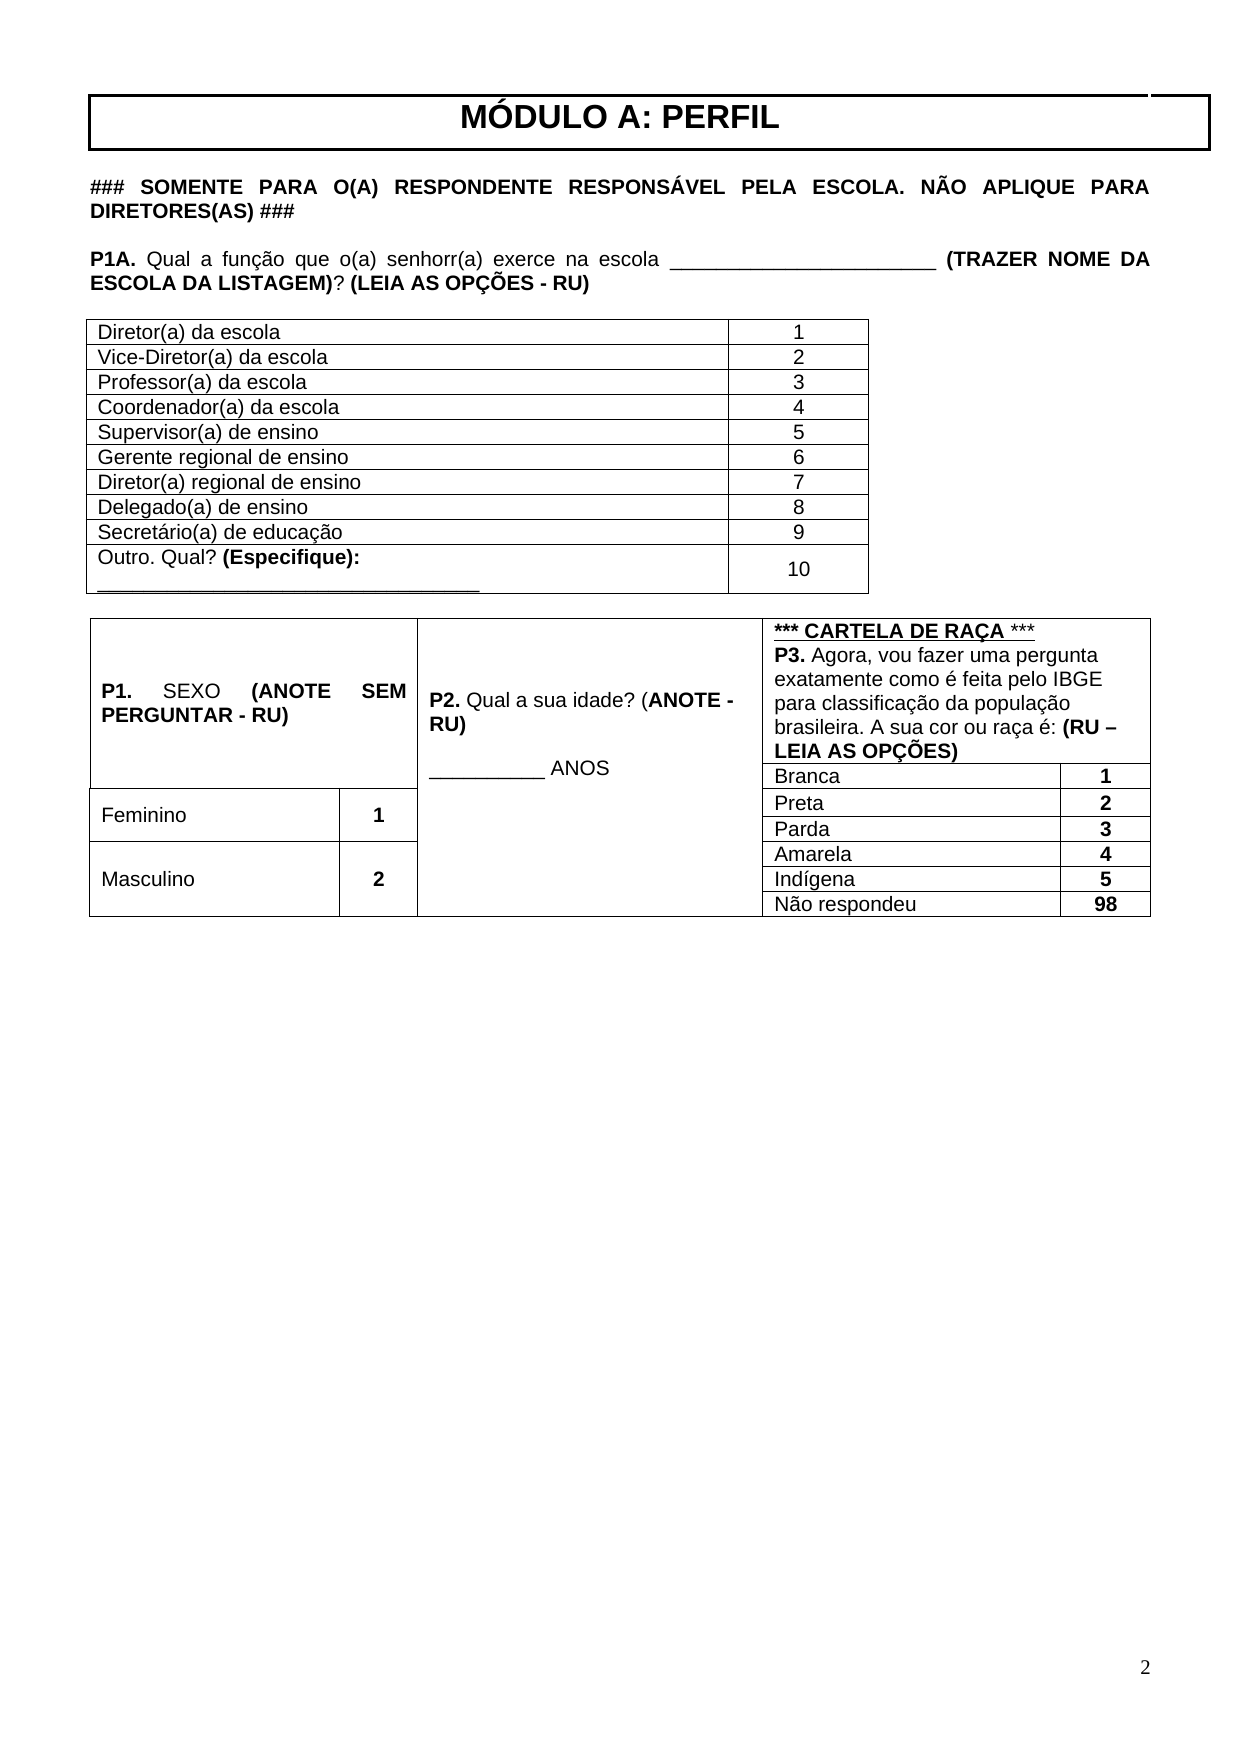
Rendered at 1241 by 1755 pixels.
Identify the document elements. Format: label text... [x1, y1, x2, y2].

table_cell 5 [729, 420, 868, 444]
table_cell 2 [340, 842, 417, 916]
table_cell 7 [729, 470, 868, 494]
table_cell Diretor(a) regional de ensino [87, 470, 728, 494]
table_cell 1 [1061, 764, 1150, 788]
table_cell 3 [729, 370, 868, 394]
table_cell 1 [340, 789, 417, 841]
table_cell 9 [729, 520, 868, 544]
table_cell Amarela [763, 842, 1060, 866]
table_cell 6 [729, 445, 868, 469]
table_cell Coordenador(a) da escola [87, 395, 728, 419]
table_cell Delegado(a) de ensino [87, 495, 728, 519]
table_header Diretor(a) da escola [87, 320, 728, 344]
table_cell Preta [763, 789, 1060, 816]
table_cell 8 [729, 495, 868, 519]
table_cell Indígena [763, 867, 1060, 891]
table_cell Supervisor(a) de ensino [87, 420, 728, 444]
table_cell 2 [729, 345, 868, 369]
table_cell 5 [1061, 867, 1150, 891]
table_cell 98 [1061, 892, 1150, 916]
table_cell 10 [729, 545, 868, 593]
table_cell 2 [1061, 789, 1150, 816]
table_header *** CARTELA DE RAÇA *** P3. Agora, vou fazer uma pergunta exatamente como é feita pelo IBGE para classificação da população brasileira. A sua cor ou raça é: (RU – LEIA AS OPÇÕES) [763, 619, 1150, 763]
table_cell Parda [763, 817, 1060, 841]
table_cell 4 [1061, 842, 1150, 866]
table_cell 3 [1061, 817, 1150, 841]
table_cell Branca [763, 764, 1060, 788]
table_cell Secretário(a) de educação [87, 520, 728, 544]
table_cell Gerente regional de ensino [87, 445, 728, 469]
table_header MÓDULO A: PERFIL [91, 97, 1208, 148]
table_cell Masculino [90, 842, 339, 916]
text ### SOMENTE PARA O(A) RESPONDENTE RESPONSÁVEL PELA ESCOLA. NÃO APLIQUE PARA DIRETORES(AS) ### [90, 175, 1151, 223]
table_cell Vice-Diretor(a) da escola [87, 345, 728, 369]
table_cell 4 [729, 395, 868, 419]
table_cell Não respondeu [763, 892, 1060, 916]
table_header 1 [729, 320, 868, 344]
table_cell Professor(a) da escola [87, 370, 728, 394]
text P1A. Qual a função que o(a) senhorr(a) exerce na escola _______________________ (TRAZER NOME DA ESCOLA DA LISTAGEM)? (LEIA AS OPÇÕES - RU) [90, 247, 1151, 295]
table_cell Outro. Qual? (Especifique): _________________________________ [87, 545, 728, 593]
table_header P2. Qual a sua idade? (ANOTE - RU) __________ ANOS [418, 619, 762, 916]
table_cell Feminino [90, 789, 339, 841]
table_header P1. SEXO (ANOTE SEM PERGUNTAR - RU) [91, 619, 417, 788]
